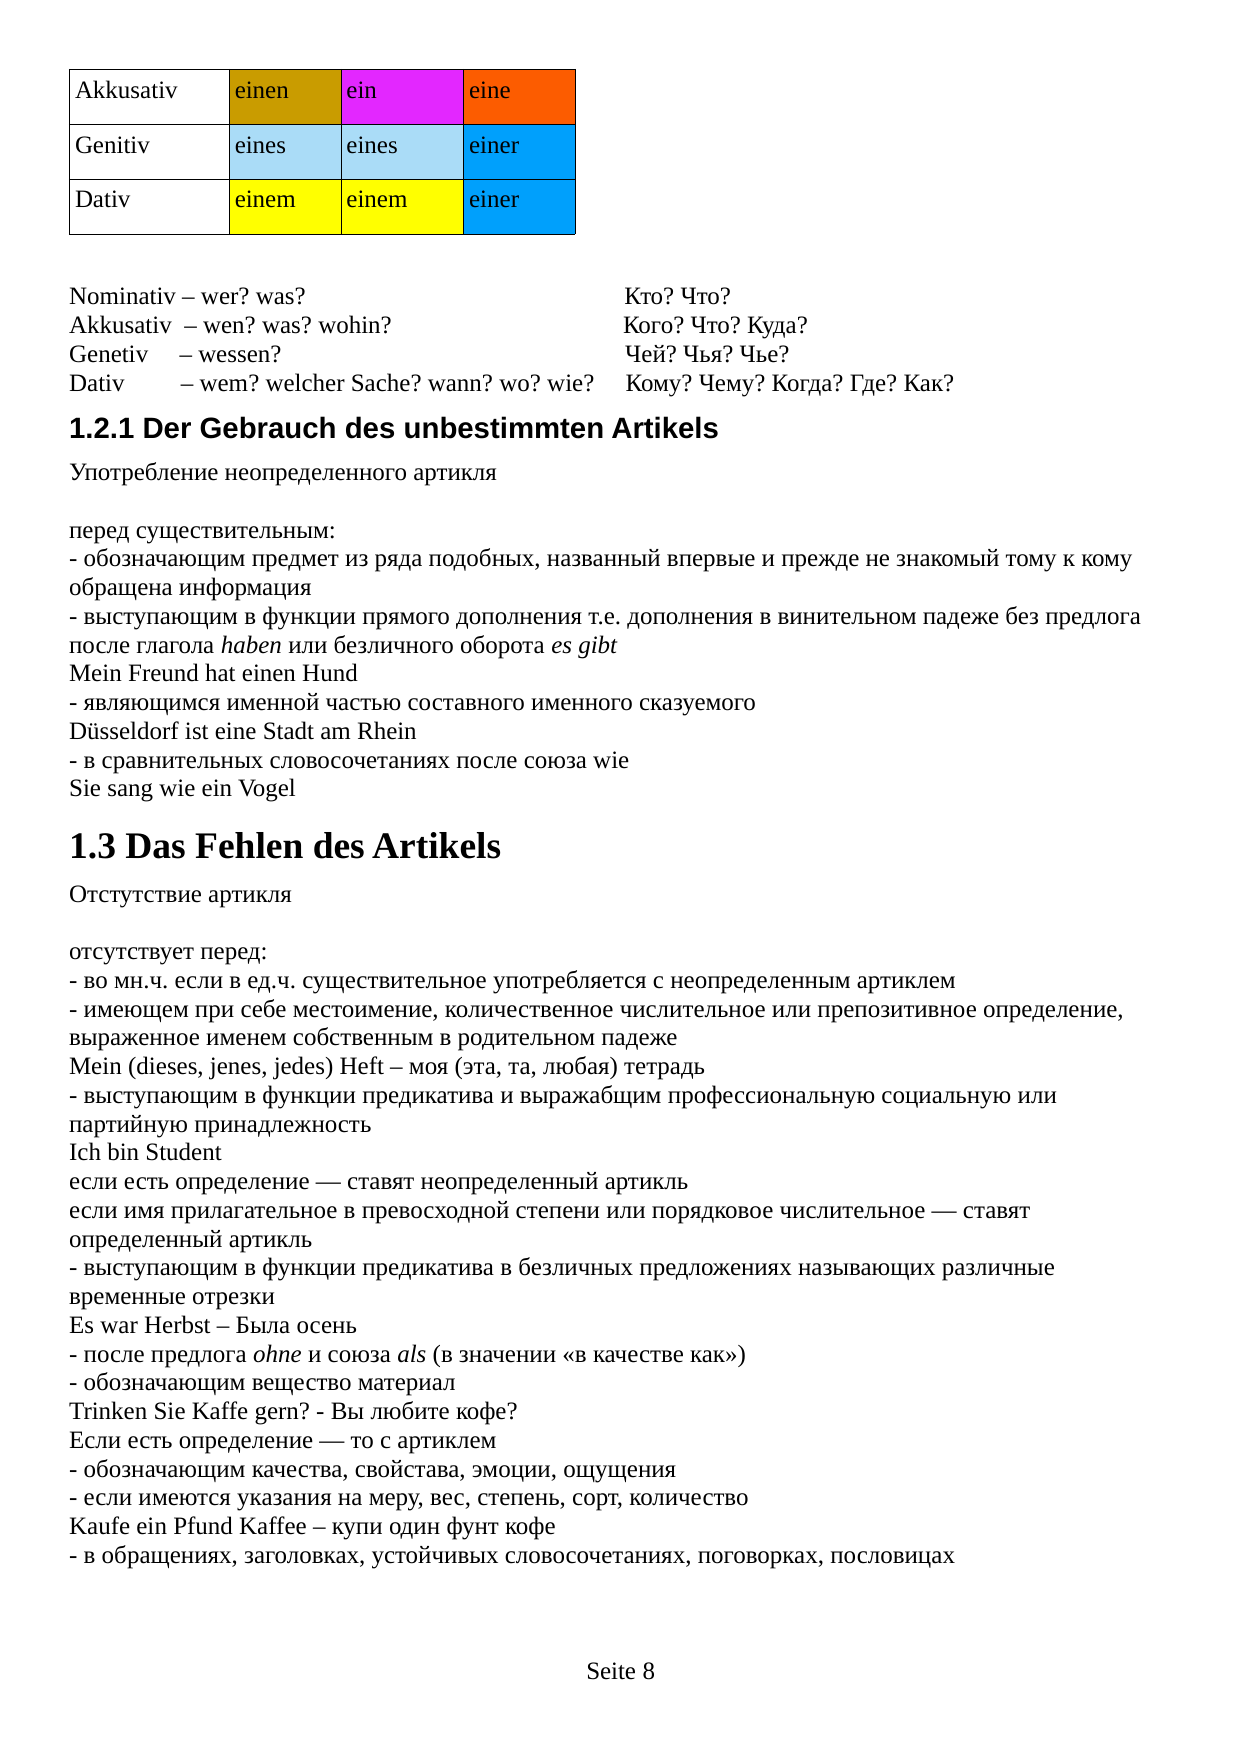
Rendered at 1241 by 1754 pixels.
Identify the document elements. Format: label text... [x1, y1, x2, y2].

text - обозначающим вещество материал [69, 1367, 1172, 1396]
text - имеющем при себе местоимение, количественное числительное или препозитивное определение, выраженное именем собственным в родительном падеже [69, 994, 1172, 1051]
text - в сравнительных словосочетаниях после союза wie [69, 745, 1172, 773]
text Mein Freund hat einen Hund [69, 658, 1172, 687]
text Sie sang wie ein Vogel [69, 773, 1172, 802]
table_cell einer [464, 125, 575, 179]
text Trinken Sie Kaffe gern? - Вы любите кофе? [69, 1396, 1172, 1425]
text Nominativ – wer? was? Кто? Что? [69, 281, 1172, 310]
text Отстутствие артикля [69, 879, 1172, 907]
subtitle 1.3 Das Fehlen des Artikels [69, 823, 1172, 866]
text Mein (dieses, jenes, jedes) Heft – моя (эта, та, любая) тетрадь [69, 1051, 1172, 1080]
text отсутствует перед: [69, 936, 1172, 965]
text Düsseldorf ist eine Stadt am Rhein [69, 716, 1172, 745]
text перед существительным: [69, 515, 1172, 543]
table_cell eines [342, 125, 463, 179]
table_cell Dativ [70, 180, 229, 234]
table_cell Genitiv [70, 125, 229, 179]
text - в обращениях, заголовках, устойчивых словосочетаниях, поговорках, пословицах [69, 1540, 1172, 1569]
text Употребление неопределенного артикля [69, 457, 1172, 486]
text Kaufe ein Pfund Kaffee – купи один фунт кофе [69, 1511, 1172, 1540]
text Если есть определение — то с артиклем [69, 1425, 1172, 1454]
text если имя прилагательное в превосходной степени или порядковое числительное — ставят определенный артикль [69, 1195, 1172, 1252]
text Genetiv – wessen? Чей? Чья? Чье? [69, 339, 1172, 368]
text Akkusativ – wen? was? wohin? Кого? Что? Куда? [69, 310, 1172, 339]
text если есть определение — ставят неопределенный артикль [69, 1166, 1172, 1195]
text - обозначающим предмет из ряда подобных, названный впервые и прежде не знакомый тому к кому обращена информация [69, 543, 1172, 601]
text - выступающим в функции прямого дополнения т.е. дополнения в винительном падеже без предлога после глагола haben или безличного оборота es gibt [69, 601, 1172, 658]
text - выступающим в функции предикатива в безличных предложениях называющих различные временные отрезки [69, 1252, 1172, 1310]
table_cell eines [230, 125, 341, 179]
table_cell eine [464, 70, 575, 124]
text - являющимся именной частью составного именного сказуемого [69, 687, 1172, 716]
text - после предлога ohne и союза als (в значении «в качестве как») [69, 1339, 1172, 1367]
table_cell Akkusativ [70, 70, 229, 124]
table_cell ein [342, 70, 463, 124]
text Ich bin Student [69, 1137, 1172, 1166]
table_cell einem [230, 180, 341, 234]
text - выступающим в функции предикатива и выражабщим профессиональную социальную или партийную принадлежность [69, 1080, 1172, 1137]
table_cell einen [230, 70, 341, 124]
subtitle 1.2.1 Der Gebrauch des unbestimmten Artikels [69, 411, 1172, 445]
text - обозначающим качества, свойстава, эмоции, ощущения [69, 1454, 1172, 1482]
text - во мн.ч. если в ед.ч. существительное употребляется с неопределенным артиклем [69, 965, 1172, 994]
table_cell einer [464, 180, 575, 234]
text Dativ – wem? welcher Sache? wann? wo? wie? Кому? Чему? Когда? Где? Как? [69, 368, 1172, 396]
table_cell einem [342, 180, 463, 234]
text Es war Herbst – Была осень [69, 1310, 1172, 1339]
text - если имеются указания на меру, вес, степень, сорт, количество [69, 1482, 1172, 1511]
